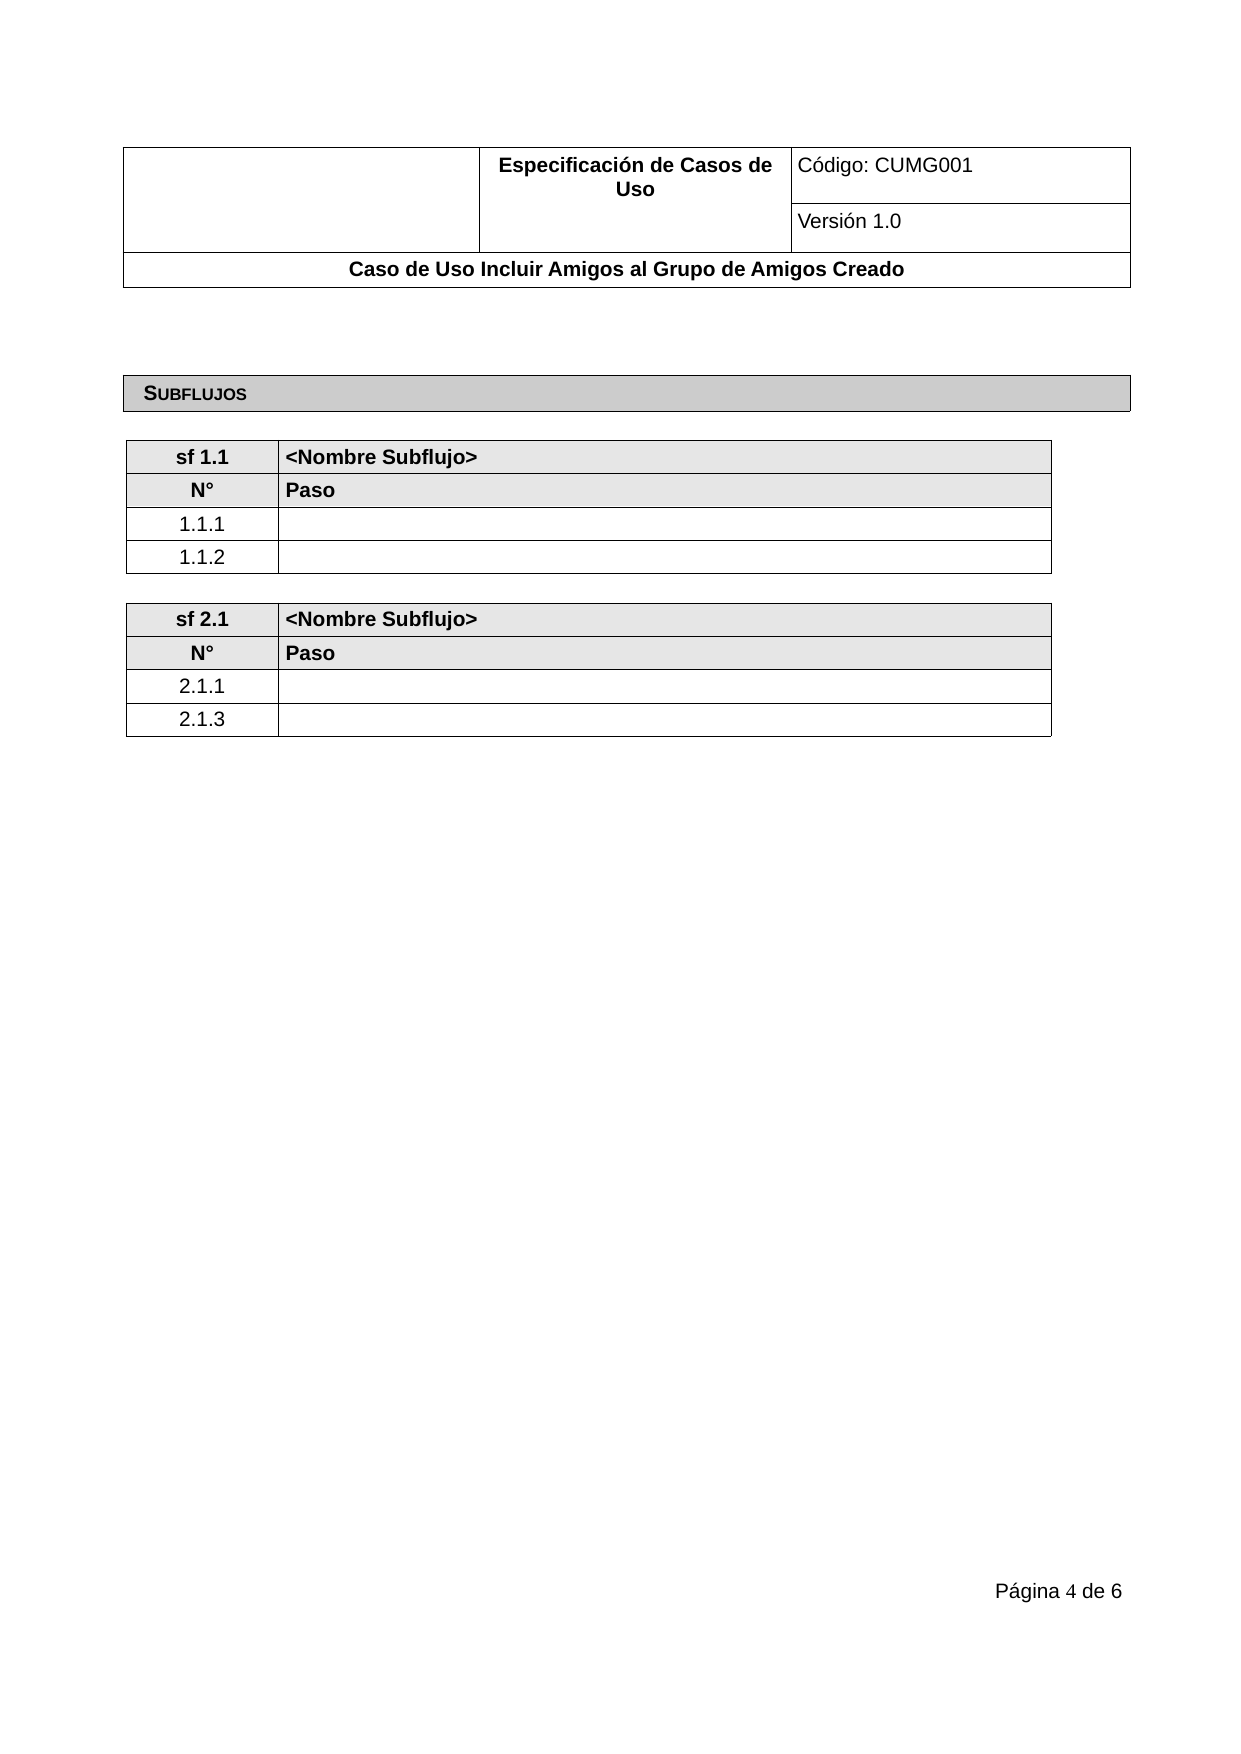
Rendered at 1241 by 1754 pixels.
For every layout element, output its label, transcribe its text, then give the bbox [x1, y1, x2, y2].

table_cell N° [127, 474, 278, 506]
table_cell [279, 508, 1051, 540]
table_cell Paso [279, 637, 1051, 669]
table_cell 1.1.1 [127, 508, 278, 540]
table_header Subflujos [124, 376, 1130, 411]
table_header sf 2.1 [127, 604, 278, 636]
table_cell 2.1.1 [127, 670, 278, 702]
table_header <Nombre Subflujo> [279, 441, 1051, 473]
table_cell 2.1.3 [127, 704, 278, 736]
table_cell Paso [279, 474, 1051, 506]
table_header <Nombre Subflujo> [279, 604, 1051, 636]
table_cell [279, 670, 1051, 702]
table_cell [279, 541, 1051, 573]
table_header sf 1.1 [127, 441, 278, 473]
table_cell 1.1.2 [127, 541, 278, 573]
table_cell [279, 704, 1051, 736]
table_cell N° [127, 637, 278, 669]
